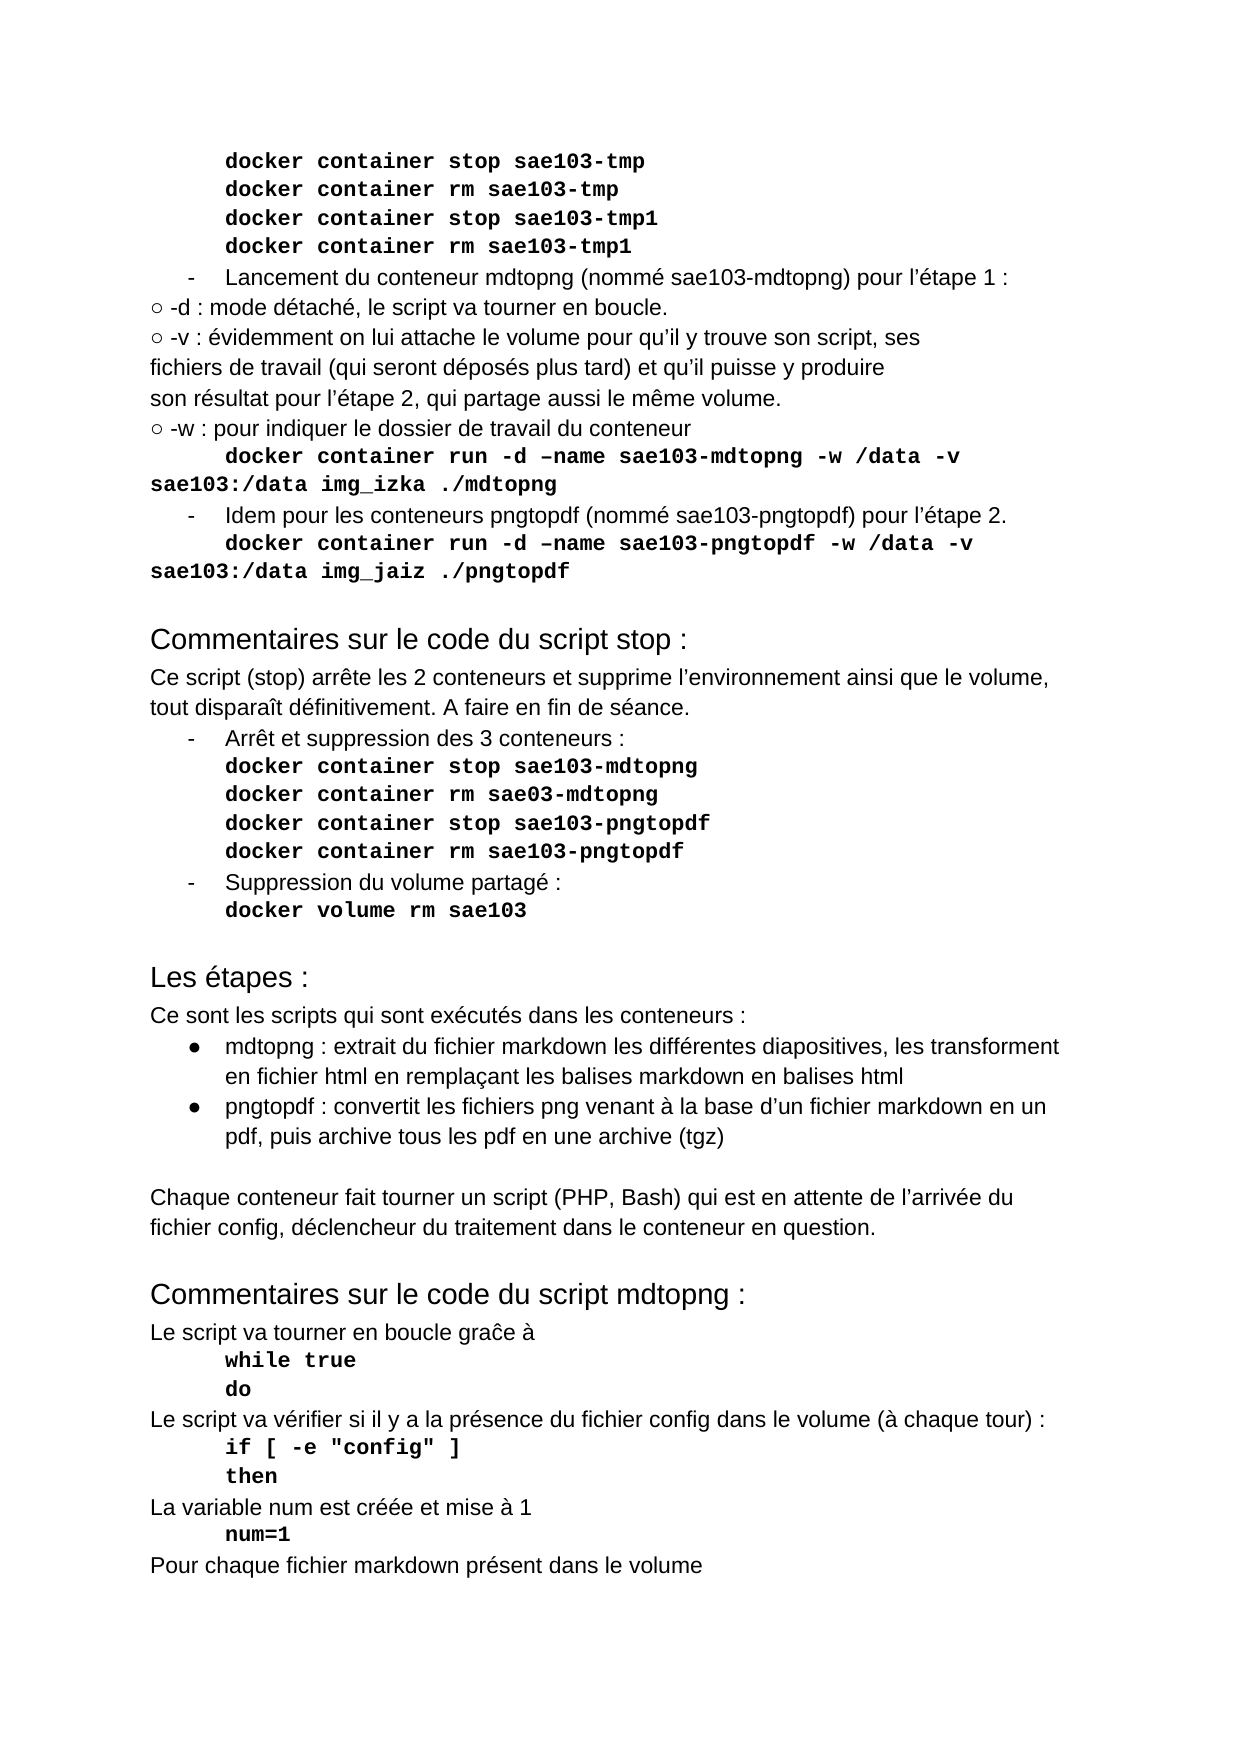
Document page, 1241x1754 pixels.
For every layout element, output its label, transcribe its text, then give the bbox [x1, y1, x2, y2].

text docker container stop sae103-mdtopng [150, 755, 1090, 779]
text ○ -d : mode détaché, le script va tourner en boucle. [150, 294, 1090, 320]
subtitle Les étapes : [150, 961, 1090, 994]
text if [ -e "config" ] [150, 1437, 1090, 1461]
text docker container stop sae103-pngtopdf [150, 812, 1090, 836]
text La variable num est créée et mise à 1 [150, 1493, 1090, 1520]
text son résultat pour l’étape 2, qui partage aussi le même volume. [150, 384, 1090, 411]
text docker container run -d –name sae103-pngtopdf -w /data -v sae103:/data img_jaiz ./pngtopdf [150, 532, 1090, 585]
subtitle Commentaires sur le code du script mdtopng : [150, 1277, 1090, 1311]
text Ce sont les scripts qui sont exécutés dans les conteneurs : [150, 1002, 1090, 1029]
list Suppression du volume partagé : [187, 868, 1090, 895]
text docker volume rm sae103 [150, 899, 1090, 923]
text docker container rm sae103-pngtopdf [150, 840, 1090, 865]
text Ce script (stop) arrête les 2 conteneurs et supprime l’environnement ainsi que le volume, [150, 664, 1090, 691]
text docker container rm sae103-tmp1 [150, 235, 1090, 260]
text then [150, 1465, 1090, 1490]
text fichiers de travail (qui seront déposés plus tard) et qu’il puisse y produire [150, 354, 1090, 381]
text while true [150, 1349, 1090, 1374]
list mdtopng : extrait du fichier markdown les différentes diapositives, les transforment en fichier html en remplaçant les balises markdown en balises html [187, 1033, 1090, 1089]
list Lancement du conteneur mdtopng (nommé sae103-mdtopng) pour l’étape 1 : [187, 264, 1090, 290]
text docker container rm sae03-mdtopng [150, 783, 1090, 808]
text Pour chaque fichier markdown présent dans le volume [150, 1552, 1090, 1578]
text docker container rm sae103-tmp [150, 178, 1090, 203]
text docker container stop sae103-tmp [150, 150, 1090, 175]
text Le script va vérifier si il y a la présence du fichier config dans le volume (à chaque tour) : [150, 1406, 1090, 1433]
text Chaque conteneur fait tourner un script (PHP, Bash) qui est en attente de l’arrivée du [150, 1184, 1090, 1210]
text docker container run -d –name sae103-mdtopng -w /data -v sae103:/data img_izka ./mdtopng [150, 445, 1090, 498]
list Idem pour les conteneurs pngtopdf (nommé sae103-pngtopdf) pour l’étape 2. [187, 502, 1090, 528]
text ○ -v : évidemment on lui attache le volume pour qu’il y trouve son script, ses [150, 324, 1090, 351]
list pngtopdf : convertit les fichiers png venant à la base d’un fichier markdown en un pdf, puis archive tous les pdf en une archive (tgz) [187, 1093, 1090, 1149]
text fichier config, déclencheur du traitement dans le conteneur en question. [150, 1214, 1090, 1240]
list Arrêt et suppression des 3 conteneurs : [187, 724, 1090, 751]
subtitle Commentaires sur le code du script stop : [150, 622, 1090, 656]
text ○ -w : pour indiquer le dossier de travail du conteneur [150, 415, 1090, 441]
text num=1 [150, 1524, 1090, 1548]
text tout disparaît définitivement. A faire en fin de séance. [150, 694, 1090, 721]
text Le script va tourner en boucle graĉe à [150, 1319, 1090, 1346]
text do [150, 1378, 1090, 1403]
text docker container stop sae103-tmp1 [150, 207, 1090, 232]
